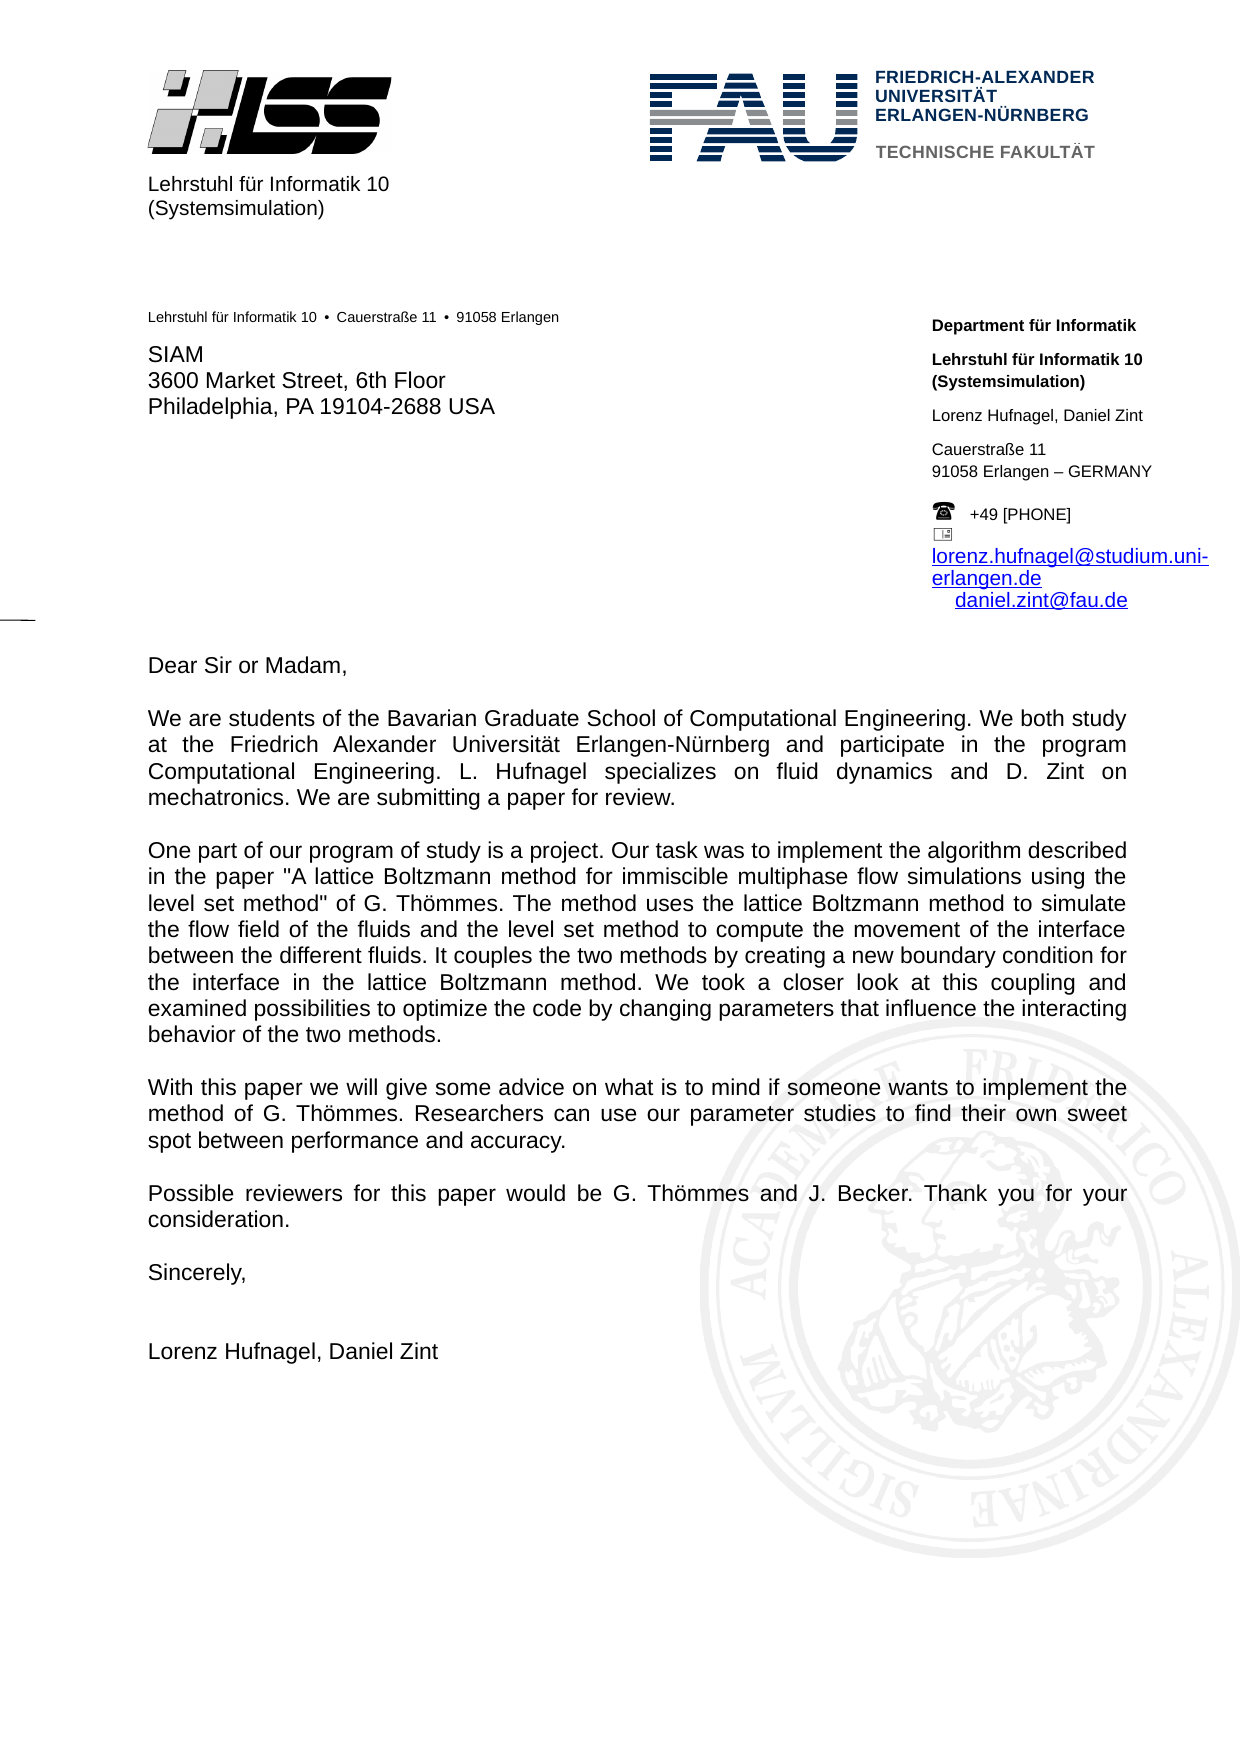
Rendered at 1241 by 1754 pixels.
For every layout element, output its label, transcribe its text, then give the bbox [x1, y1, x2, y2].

text ☎ +49 [PHONE] [932, 503, 1240, 525]
text Possible reviewers for this paper would be G. Thömmes and J. Becker. Thank you for your consideration. [148, 1179, 721, 1232]
text Possible reviewers for this paper would be G. Thömmes and J. Becker. Thank you for your consideration. [808, 1179, 894, 1232]
text Lorenz Hufnagel, Daniel Zint [148, 1338, 710, 1364]
text [806, 1338, 848, 1364]
text With this paper we will give some advice on what is to mind if someone wants to implement the method of G. Thömmes. Researchers can use our parameter studies to find their own sweet spot between performance and accuracy. [760, 1074, 1008, 1153]
text [725, 1338, 793, 1364]
text [798, 1258, 911, 1285]
text Possible reviewers for this paper would be G. Thömmes and J. Becker. Thank you for your consideration. [727, 1179, 811, 1232]
text With this paper we will give some advice on what is to mind if someone wants to implement the method of G. Thömmes. Researchers can use our parameter studies to find their own sweet spot between performance and accuracy. [148, 1074, 803, 1153]
text One part of our program of study is a project. Our task was to implement the algorithm described in the paper "A lattice Boltzmann method for immiscible multiphase flow simulations using the level set method" of G. Thömmes. The method uses the lattice Boltzmann method to simulate the flow field of the fluids and the level set method to compute the movement of the interface between the different fluids. It couples the two methods by creating a new boundary condition for the interface in the lattice Boltzmann method. We took a closer look at this coupling and examined possibilities to optimize the code by changing parameters that influence the interacting behavior of the two methods. [148, 837, 1128, 1048]
text We are students of the Bavarian Graduate School of Computational Engineering. We both study at the Friedrich Alexander Universität Erlangen-Nürnberg and participate in the program Computational Engineering. L. Hufnagel specializes on fluid dynamics and D. Zint on mechatronics. We are submitting a paper for review. [148, 705, 1128, 811]
text [939, 1338, 983, 1364]
text [864, 1338, 888, 1364]
text [886, 1338, 925, 1364]
text daniel.zint@fau.de [932, 590, 1240, 611]
text Dear Sir or Madam, [148, 652, 1128, 679]
text [1055, 1258, 1128, 1285]
text [1021, 1338, 1091, 1364]
text Lorenz Hufnagel, Daniel Zint [932, 404, 1240, 426]
text [906, 1266, 966, 1285]
text 91058 Erlangen – GERMANY [932, 460, 1240, 481]
text 3600 Market Street, 6th Floor [148, 367, 657, 393]
text Sincerely, [148, 1258, 701, 1285]
text Possible reviewers for this paper would be G. Thömmes and J. Becker. Thank you for your consideration. [1050, 1179, 1128, 1232]
text [1099, 1338, 1128, 1364]
text [971, 1258, 1022, 1279]
text [977, 1269, 1030, 1285]
text Lehrstuhl für Informatik 10 (Systemsimulation) [932, 348, 1240, 391]
text Possible reviewers for this paper would be G. Thömmes and J. Becker. Thank you for your consideration. [874, 1179, 940, 1232]
text Department für Informatik [932, 314, 1240, 336]
text [782, 1258, 791, 1285]
text [709, 1258, 717, 1285]
text Possible reviewers for this paper would be G. Thömmes and J. Becker. Thank you for your consideration. [925, 1179, 1029, 1232]
text With this paper we will give some advice on what is to mind if someone wants to implement the method of G. Thömmes. Researchers can use our parameter studies to find their own sweet spot between performance and accuracy. [1010, 1074, 1128, 1153]
text SIAM [148, 341, 657, 367]
text Cauerstraße 11 [932, 438, 1240, 460]
text  lorenz.hufnagel@studium.uni-erlangen.de [932, 525, 1240, 590]
text Philadelphia, PA 19104-2688 USA [148, 393, 657, 419]
text With this paper we will give some advice on what is to mind if someone wants to implement the method of G. Thömmes. Researchers can use our parameter studies to find their own sweet spot between performance and accuracy. [865, 1116, 1076, 1153]
text [720, 1258, 780, 1285]
text [915, 1259, 948, 1272]
